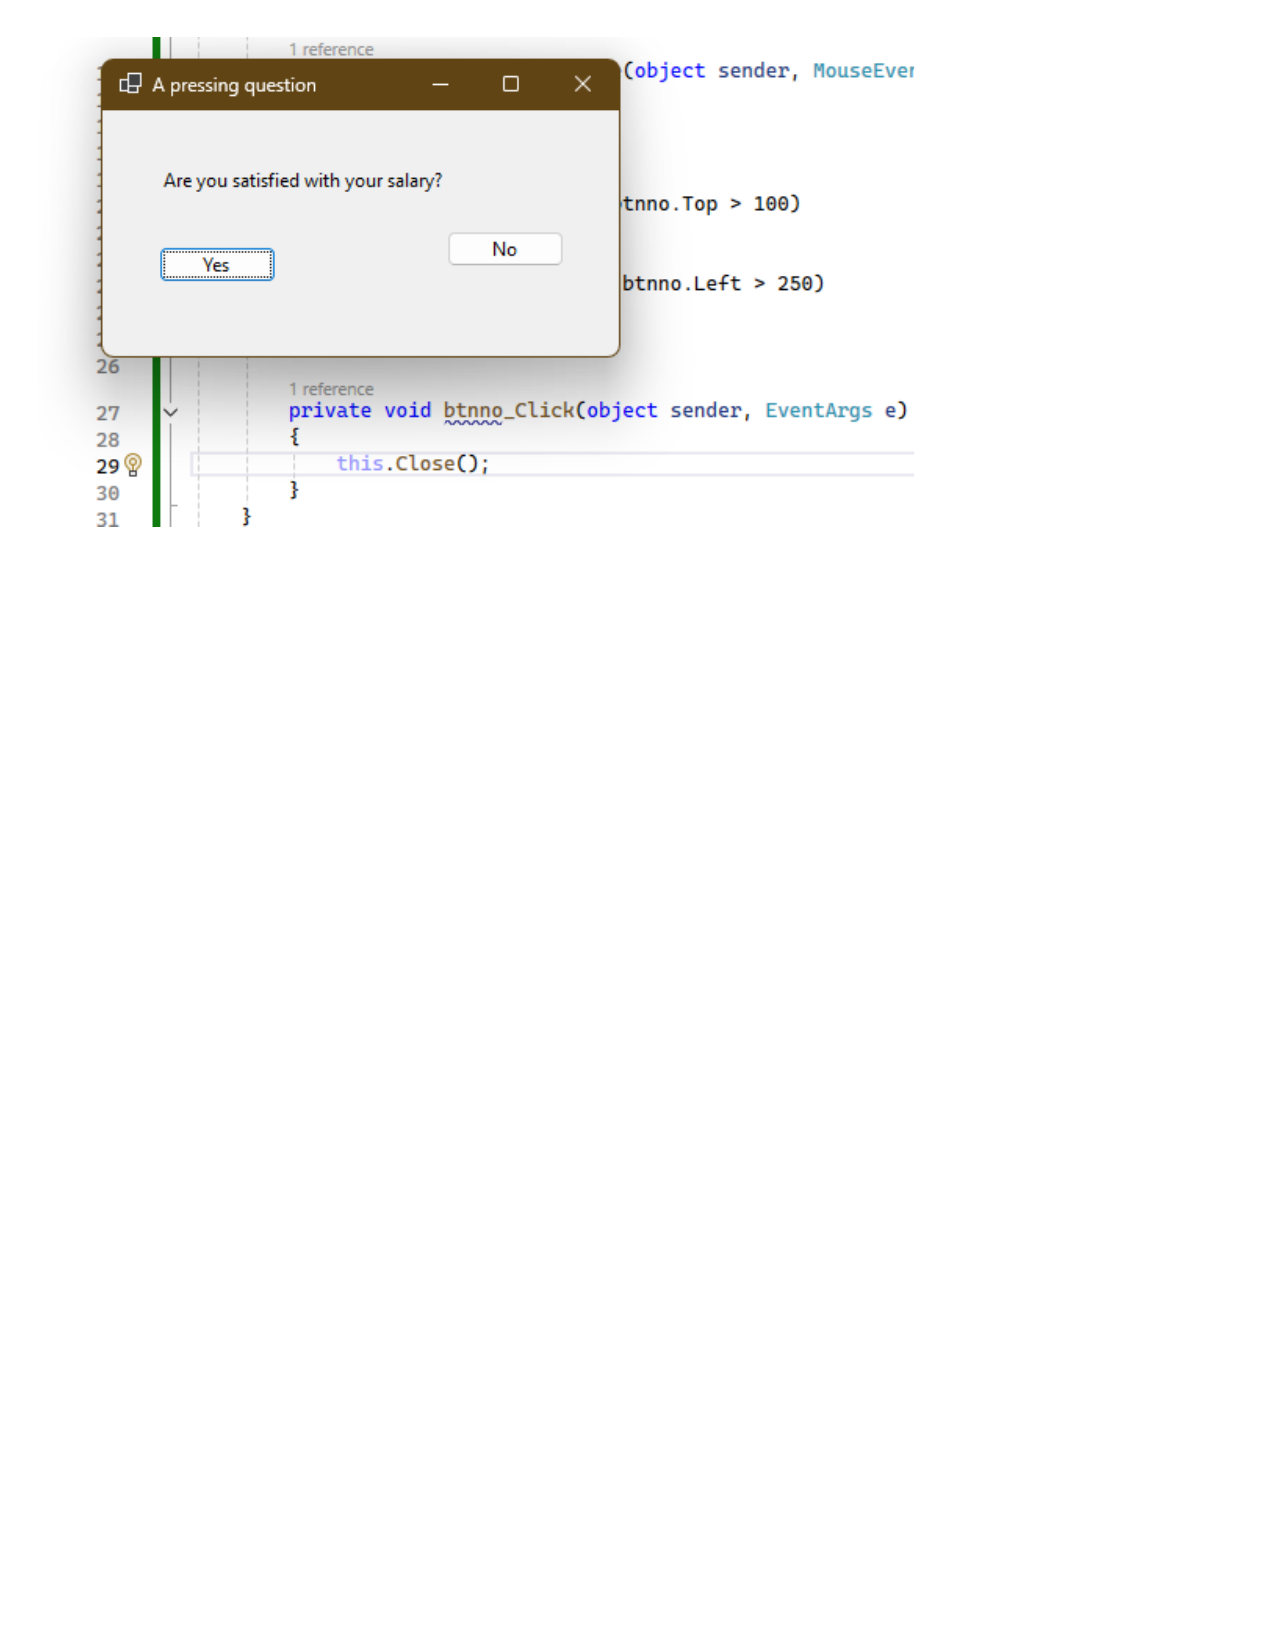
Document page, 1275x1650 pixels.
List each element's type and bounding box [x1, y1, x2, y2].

picture [37, 37, 915, 527]
